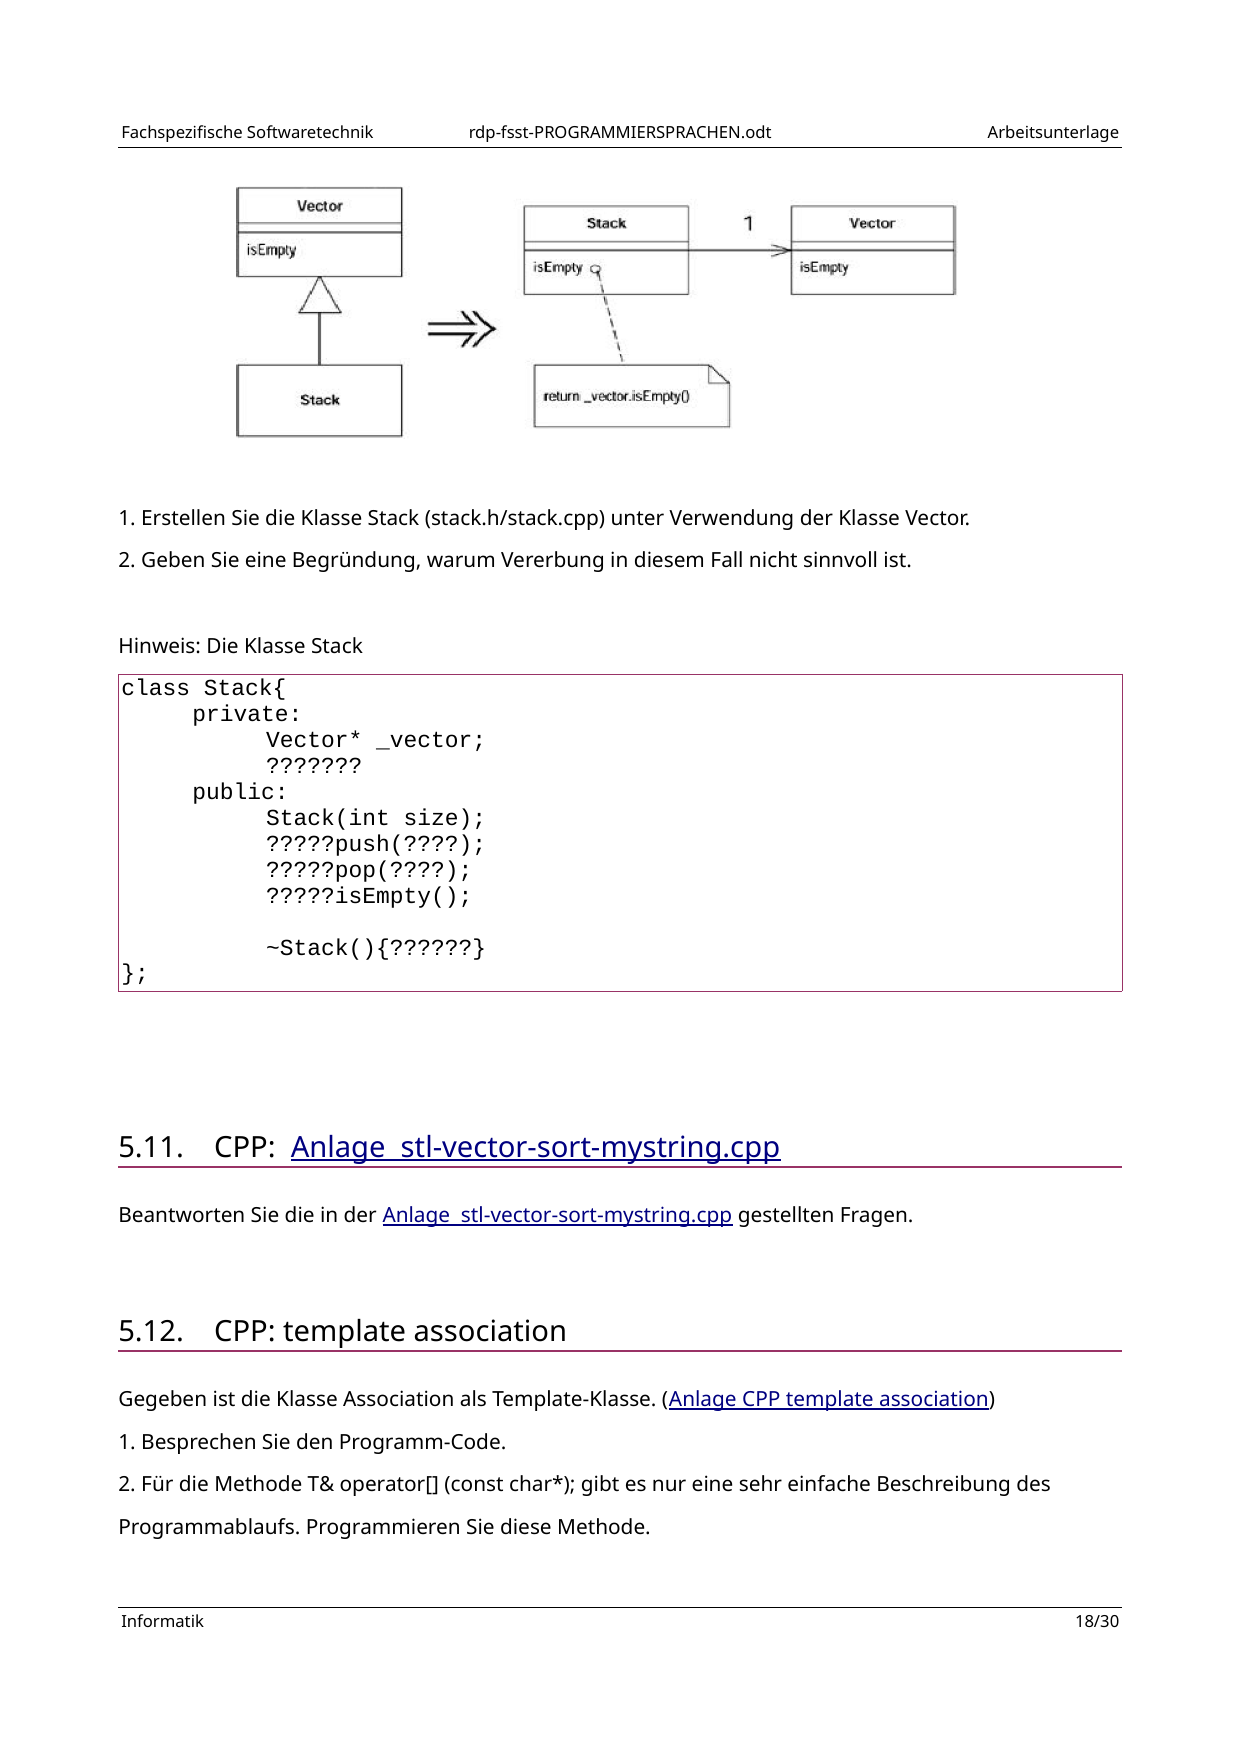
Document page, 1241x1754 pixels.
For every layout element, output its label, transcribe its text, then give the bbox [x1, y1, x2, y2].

text 2. Für die Methode T& operator[] (const char*); gibt es nur eine sehr einfache Beschreibung des Programmablaufs. Programmieren Sie diese Methode. [118, 1469, 1122, 1541]
text 1. Besprechen Sie den Programm-Code. [118, 1427, 1122, 1455]
text Stack(int size); [119, 803, 1122, 829]
text class Stack{ [119, 675, 1122, 699]
text }; [119, 959, 1122, 991]
text private: [119, 699, 1122, 725]
text ?????push(????); [119, 829, 1122, 855]
text Vector* _vector; [119, 725, 1122, 751]
text Beantworten Sie die in der Anlage stl-vector-sort-mystring.cpp gestellten Fragen. [118, 1200, 1122, 1228]
text ?????pop(????); [119, 855, 1122, 881]
text public: [119, 777, 1122, 803]
subtitle CPP: template association [118, 1310, 1122, 1350]
text Hinweis: Die Klasse Stack [118, 631, 1122, 659]
subtitle CPP: Anlage stl-vector-sort-mystring.cpp [118, 1126, 1122, 1166]
text 2. Geben Sie eine Begründung, warum Vererbung in diesem Fall nicht sinnvoll ist. [118, 546, 1122, 574]
text Gegeben ist die Klasse Association als Template-Klasse. (Anlage CPP template association) [118, 1384, 1122, 1413]
text ??????? [119, 751, 1122, 777]
text ~Stack(){??????} [119, 933, 1122, 959]
picture [224, 177, 1016, 445]
text ?????isEmpty(); [119, 881, 1122, 907]
text 1. Erstellen Sie die Klasse Stack (stack.h/stack.cpp) unter Verwendung der Klasse Vector. [118, 503, 1122, 531]
